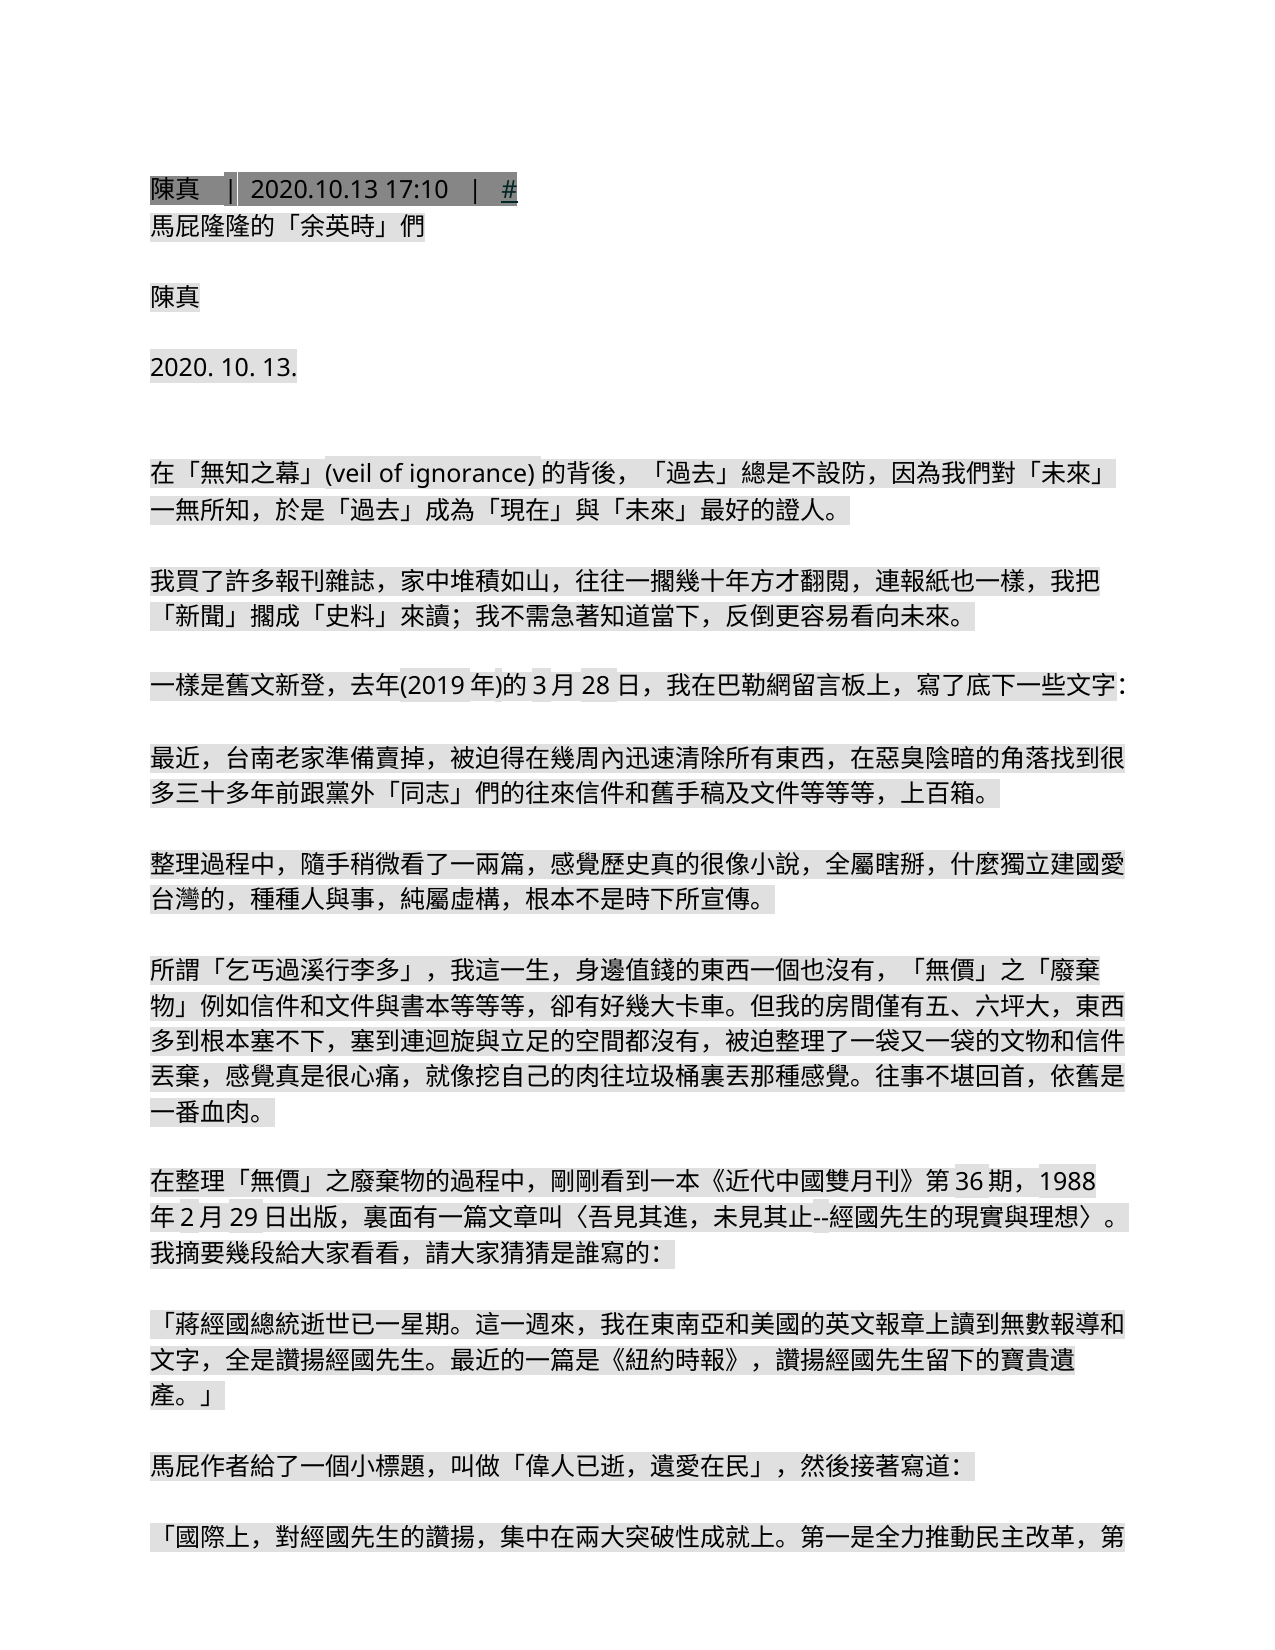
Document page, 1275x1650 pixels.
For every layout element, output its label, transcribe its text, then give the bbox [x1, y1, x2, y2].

text 陳真 | 2020.10.13 17:10 | # [150, 171, 1125, 206]
text 馬屁隆隆的「余英時」們 陳真 2020. 10. 13. 在「無知之幕」(veil of ignorance) 的背後，「過去」總是不設防，因為我們對「未來」一無所知，於是「過去」成為「現在」與「未來」最好的證人。 我買了許多報刊雜誌，家中堆積如山，往往一擱幾十年方才翻閱，連報紙也一樣，我把「新聞」擱成「史料」來讀；我不需急著知道當下，反倒更容易看向未來。 一樣是舊文新登，去年(2019年)的3月28 日，我在巴勒網留言板上，寫了底下一些文字： 最近，台南老家準備賣掉，被迫得在幾周內迅速清除所有東西，在惡臭陰暗的角落找到很多三十多年前跟黨外「同志」們的往來信件和舊手稿及文件等等等，上百箱。 整理過程中，隨手稍微看了一兩篇，感覺歷史真的很像小說，全屬瞎掰，什麼獨立建國愛台灣的，種種人與事，純屬虛構，根本不是時下所宣傳。 所謂「乞丐過溪行李多」，我這一生，身邊值錢的東西一個也沒有，「無價」之「廢棄物」例如信件和文件與書本等等等，卻有好幾大卡車。但我的房間僅有五、六坪大，東西多到根本塞不下，塞到連迴旋與立足的空間都沒有，被迫整理了一袋又一袋的文物和信件丟棄，感覺真是很心痛，就像挖自己的肉往垃圾桶裏丟那種感覺。往事不堪回首，依舊是一番血肉。 在整理「無價」之廢棄物的過程中，剛剛看到一本《近代中國雙月刊》第36期，1988年2月29日出版，裏面有一篇文章叫〈吾見其進，未見其止--經國先生的現實與理想〉。我摘要幾段給大家看看，請大家猜猜是誰寫的： 「蔣經國總統逝世已一星期。這一週來，我在東南亞和美國的英文報章上讀到無數報導和文字，全是讚揚經國先生。最近的一篇是《紐約時報》，讚揚經國先生留下的寶貴遺產。」 馬屁作者給了一個小標題，叫做「偉人已逝，遺愛在民」，然後接著寫道： 「國際上，對經國先生的讚揚，集中在兩大突破性成就上。第一是全力推動民主改革，第二是開放大陸探親。...見諸報章的頌詞，遠不及人民對他的哀悼，更能說明經國先生的非凡成就。」 「我在新加坡跑到中華民國商務代辦處禮堂，向經國先生致敬，在那裏遇到兩位台灣來的年輕女士，自始至終飲泣不已。她們的雙目紅腫，顯然是一路哭泣而來。這完全是發自內心的哀痛，我們看了都十分感動。遺愛在民這句傳統套話，突然浮現在我的腦際，並且變得親切生動起來了。」 「在這篇短文中，我將收拾起情感，儘量以客觀平靜的筆觸回憶經國先生，並展望中華民國的前景，如此我們才能懂得他為什麼會成為一位遺愛在民的領袖。更重要的，我們該怎樣去理解他的遺志，並促其實現。」 「回顧經國先生在近四十年所踏過的足跡，我們清楚看到他的一生是不斷自我超越，不斷進步的一生。經國先生成為老總統 (陳真註：即蔣介石) 的一位重要助手，為此後的經濟發展奠定了基礎。」 「民國五十年代末期開始，經國先生更逐步挑起了承先啟後的全國重任。民國六十一年接任行政院長時，他已是一位十分成熟而且有遠見的政治領袖了。最近二十年，經濟奇蹟和政治奇蹟在台灣相繼出現，就是和他的領導絕對分不開。」 「民主改革，更是民國史上值得大書特書的頭等大事，我們特別可以從這件事情上看到經國先生不斷自我超越的高尚品質。最遲在民國六十七年 (陳真註：即1978年，美麗島事件的前一年，林宅滅門血案的前兩年) 始任總統之日，經國先生就已下定決心要完成民主憲政的部署了。這是在他個人生命史上尤其是最具有光彩的一頁，更為難能可貴；做為一個政治家，他的精神境界，始終不斷地提昇。」 「經國先生的遺囑中，念念不忘民主改革和中國統一。這更透露出他的政治家智慧，既能掌握現實，又能不忘理想。他集大權於一身，而從不濫用權力，甚至容忍極少數人對他個人的無理謾罵。為了民主理想的實現，他寧願付出這一點無足輕重的代價。」 「另一方面，台灣絕無茍安之理，經國先生開放大陸探親，除了出於人道精神之外，恐怕也有對大陸當局攻心的微妙作用。推己及人從來就是中國人的理想，對於他國皆然，何況是大陸十億同胞。在台灣的中國人應該以最大的誠意和善意，促使中國大陸早日走向富裕和開放，唯有如此，和平統一才有實現的可能。」 「所謂己欲立而立人，己欲達而達人，自了漢是做不成的。經國先生掌握現實的本領固然值得欽佩，但是他對於高遠理想的執著，則更值得後人的效法。」 (原載民國七十七年一月二十六日中央日報) 這篇馬屁文是誰寫的，大家猜出來了嗎？ 提示：此人近兩年被綠營捧為國師，捧為偉大思想家，還說他是如何如何具有什麼高風亮節威武不能屈的知識份子之風骨。真是見鬼了！ 五年前，人渣黨策動大腸花運動，仇中反華，跡近瘋狂，參與者滿口「支那賤畜」，但是，這位過去對蔣家政權歌功頌德的統派馬屁大師卻對大腸花大加讚揚。這位具有所謂「知識份子的偉大風骨」的民進黨國師是誰呢？若不google，我不信你們能猜得出來。 在他當年對蔣經國歌功頌德到跡近肉麻的同時，也就是蔣經國去世的那一天，當我聽到蔣經國過世的消息，我迅速花了十幾分鐘寫了篇文章，做成傳單，印了幾百份，跑去高醫校門口散發。兩分鐘後，就像圍捕江洋大盜那樣，立即遭到逮捕。 我在那堆積如山的「無價」廢棄物之中，也找到了當年我手寫的那份反蔣傳單的原始手稿，上面還沾有一片血跡。那是我的血，但我忘了當時是怎麼受的傷，只記得當刺耳的警笛聲此起彼落由遠而近時，幾位路人叫我趕快逃跑。但我覺得應該逃跑的是惡人才對，不是我。柯恩兄弟的電影《真實的勇氣》片頭有一句箴言講得挺好，它說：「無人追趕時，惡人亦逃跑」。 其實我一點都不討厭蔣經國，我只是討厭人們在吹捧他為神明、為他的死亡而哀嚎的同時，為何卻對日常生活中數萬雛妓不見天日的痛苦以及貧病小孩之求救無門和處於社會最底層的原住民還有老是被它國政府綁架勒索的漁民，從來沒有一絲一毫的關注與憐憫。蔣經國死的那一天，我當街散發的那份反蔣傳單，目的不在批蔣，裏頭寫的就只是這樣一些內容。 以上是去年舊文。大家知道這位當年馬屁隆隆的馬屁大師是誰了嗎？答案是余英時。 這樣一些所謂知識份子，在當年個個乖巧無比，所言所行，完全迎合舊黨國。你看余英時是怎麼說的，說蔣經國如何如何偉大，如何如何不平凡，如何如何崇高人格，如何如何有智慧，甚至歌頌說蔣經國的偉大胸襟使他能夠「容忍極少數人對他個人的無理謾罵」。 他媽的這是事實嗎？吹捧到這種地步，不覺得可恥嗎？蔣家王朝底下，殺了多少人？關了多少人？偶語棄市，文字成獄，妻離子散，家破人亡者，數得清嗎？光是在美國主導下、以所謂「匪諜」為最大宗的政治迫害就有十幾萬個案子；而且動輒酷刑伺候，陰莖通電，陰道捅鋼刷，刷得你屁滾尿流，血跡斑斑，簡直泯滅人性。 黨外時，大約是1976年，有個人叫白雅燦，出來參選民意代表，一個人在台北西門町馬路邊散發政見傳單，政見裏頭有一條，要求蔣經國公佈財產，結果馬上就被抓，飽受殘忍酷刑，判處無期徒刑，關在綠島。蔣經國死掉後，1988年才獲釋。 「余英時們」這些馬屁精，居然能夠眛著良心拍馬屁拍到如此肉麻的地步。現在，藍色舊黨國倒了，垮了，「余英時們」馬上搖身一變，居然又完全迎合起綠色「新黨國」之種種惡行，而且把自己裝扮成數十年如一日、具有什麼偉大風骨的知識份子。 他媽的真是很無恥。不管怎麼改朝換代，所謂知識份子基本上就是這樣一種德性，宛如變色龍一般，永遠和當權主流緊緊結合，打壓少數異己。 [150, 206, 1125, 1552]
text 昨天打電話給台灣的父親，就聊一件事: 如何應對戰爭。結論是: 什麼也做不了。 我們幾乎可以很肯定地說，在有生之年必定能看到兩岸的統一，說不定就在明天或是下一秒發生。只是，這個過程多半是危險而痛苦的，除非…除非世上真的有奇蹟。 直到幾個月前，幾十年來大陸從不間斷地對台灣釋出許多善意，過去甚至說如果兩岸統一，連國號、國旗、國歌都可以談。你可以想像，如果台灣在那時和祖國統一，台灣將因這個決定成為歷史上多麼光榮的存在，台灣人將迎來多麼光明的前途，如今將多麼自豪。但台灣不知好歹，把所謂一手好牌打得稀巴爛，大陸已經把門關上，讓台灣如今看來多麼愚蠢，多麼窩囊和令人不齒，而台灣人日後將成為一種負面標籤甚至一種臭名。 你可以說，這一切都是因為美日的殖民洗腦與操弄，但問題是，世界上有哪個被殖民者會如此欣於跪舔迎合主人，甚至歡天喜地配合殖民者去竄改歷史並進而仇視自己的祖先、同胞和文化? 你可以說，這一切都是人渣漢奸與政客的欺騙與謊言，但問題是，在資訊如此透明，大陸各種事實資訊如此容易取得的時代，兩千三百萬台灣人卻還近乎全民反中反華，心中普遍充滿各種荒唐可笑的傲慢與偏見，幾乎找不到一個願意大聲說自己是中國人，以身為中國人為榮的人。你能說這一切都是政客的責任嗎? 生活在大陸或台灣，一定有各種不同的政治氛圍壓力，人們會壓抑真實的想法。於是出國似乎成了一面照妖鏡。我覺得華人出了國，往往會現出原形，根本掩藏不住。在澳洲，我實在很怕遇到台灣同胞，那種自卑、懦弱和窩囊實在看了都難受。相反地，大陸同胞尤其是年輕一代，氣質往往讓人佩服欣賞。人們往往有一種完全錯誤的印象，以為台灣人有什麼國際視野，大陸封閉落後，人民思考僵化洗腦嚴重。真實情況正好相反，台灣人已經被洗腦洗得根本連智商都說不定有問題，更不要說勇氣了。而大陸年輕一代充滿強大的心智力量和國際視野，把世界視為自己的舞台，雄心勃勃，出國或出海就像出征那樣，毫不畏懼，更不覺得自己低人一等。兩者差別判若雲泥。 這些事如此明白，但有幾人會持相同相法? 我想恐怕是鳳毛麟角吧。”台灣”這場歷史荒唐鬧劇到底何時落幕，怎麼落幕，台灣人何去何從，每每想到就會陷入一種憂鬱和焦慮。 鈺錠曾轉述某人的一句話，忘了是誰，但我是完全贊同的。這話是這麼說的: 中華文明的衰落，是如今世界陷入深重災難的根本原因。我不知道有多少人會真正明白和認同這句話。在我看這話當然也可以反過來說: 要解決今現世界的各種災難和悲劇，中國就是人類最大的希望。 而這一切，只有時間才是真正的操盤手。個人生命與意志似乎起不了什麼作用，一個人所能做的也就只是把自己做好，對得起自己的良知和智商，不要為虎作倀，不要做那些讓後人不齒的事。 [150, 75, 1125, 146]
